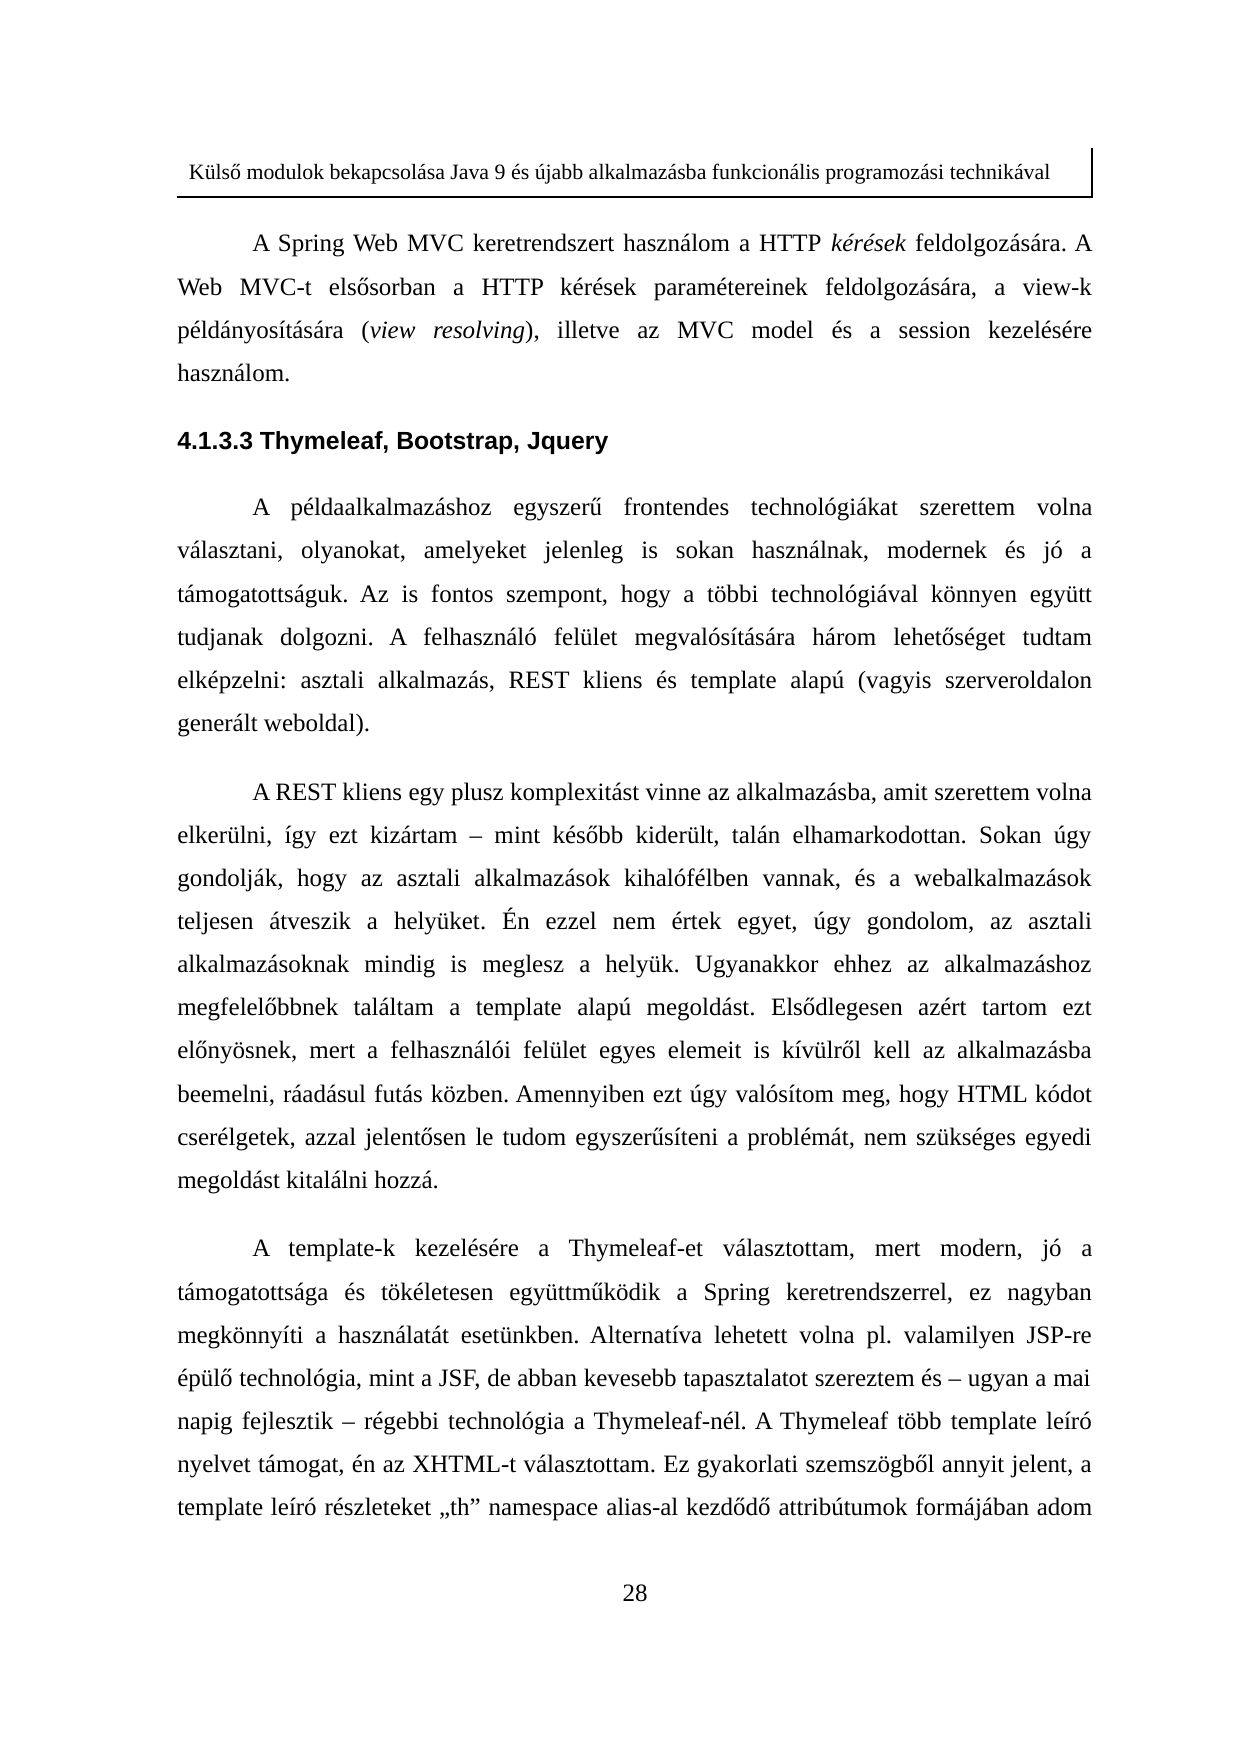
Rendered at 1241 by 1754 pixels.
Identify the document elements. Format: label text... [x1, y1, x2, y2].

text A template-k kezelésére a Thymeleaf-et választottam, mert modern, jó a támogatottsága és tökéletesen együttműködik a Spring keretrendszerrel, ez nagyban megkönnyíti a használatát esetünkben. Alternatíva lehetett volna pl. valamilyen JSP-re épülő technológia, mint a JSF, de abban kevesebb tapasztalatot szereztem és – ugyan a mai napig fejlesztik – régebbi technológia a Thymeleaf-nél. A Thymeleaf több template leíró nyelvet támogat, én az XHTML-t választottam. Ez gyakorlati szemszögből annyit jelent, a template leíró részleteket „th” namespace alias-al kezdődő attribútumok formájában adom [177, 1233, 1093, 1521]
text A példaalkalmazáshoz egyszerű frontendes technológiákat szerettem volna választani, olyanokat, amelyeket jelenleg is sokan használnak, modernek és jó a támogatottságuk. Az is fontos szempont, hogy a többi technológiával könnyen együtt tudjanak dolgozni. A felhasználó felület megvalósítására három lehetőséget tudtam elképzelni: asztali alkalmazás, REST kliens és template alapú (vagyis szerveroldalon generált weboldal). [177, 492, 1093, 737]
text A Spring Web MVC keretrendszert használom a HTTP kérések feldolgozására. A Web MVC-t elsősorban a HTTP kérések paramétereinek feldolgozására, a view-k példányosítására (view resolving), illetve az MVC model és a session kezelésére használom. [177, 228, 1093, 387]
subtitle 4.1.3.3 Thymeleaf, Bootstrap, Jquery [177, 426, 1093, 454]
text A REST kliens egy plusz komplexitást vinne az alkalmazásba, amit szerettem volna elkerülni, így ezt kizártam – mint később kiderült, talán elhamarkodottan. Sokan úgy gondolják, hogy az asztali alkalmazások kihalófélben vannak, és a webalkalmazások teljesen átveszik a helyüket. Én ezzel nem értek egyet, úgy gondolom, az asztali alkalmazásoknak mindig is meglesz a helyük. Ugyanakkor ehhez az alkalmazáshoz megfelelőbbnek találtam a template alapú megoldást. Elsődlegesen azért tartom ezt előnyösnek, mert a felhasználói felület egyes elemeit is kívülről kell az alkalmazásba beemelni, ráadásul futás közben. Amennyiben ezt úgy valósítom meg, hogy HTML kódot cserélgetek, azzal jelentősen le tudom egyszerűsíteni a problémát, nem szükséges egyedi megoldást kitalálni hozzá. [177, 777, 1093, 1194]
